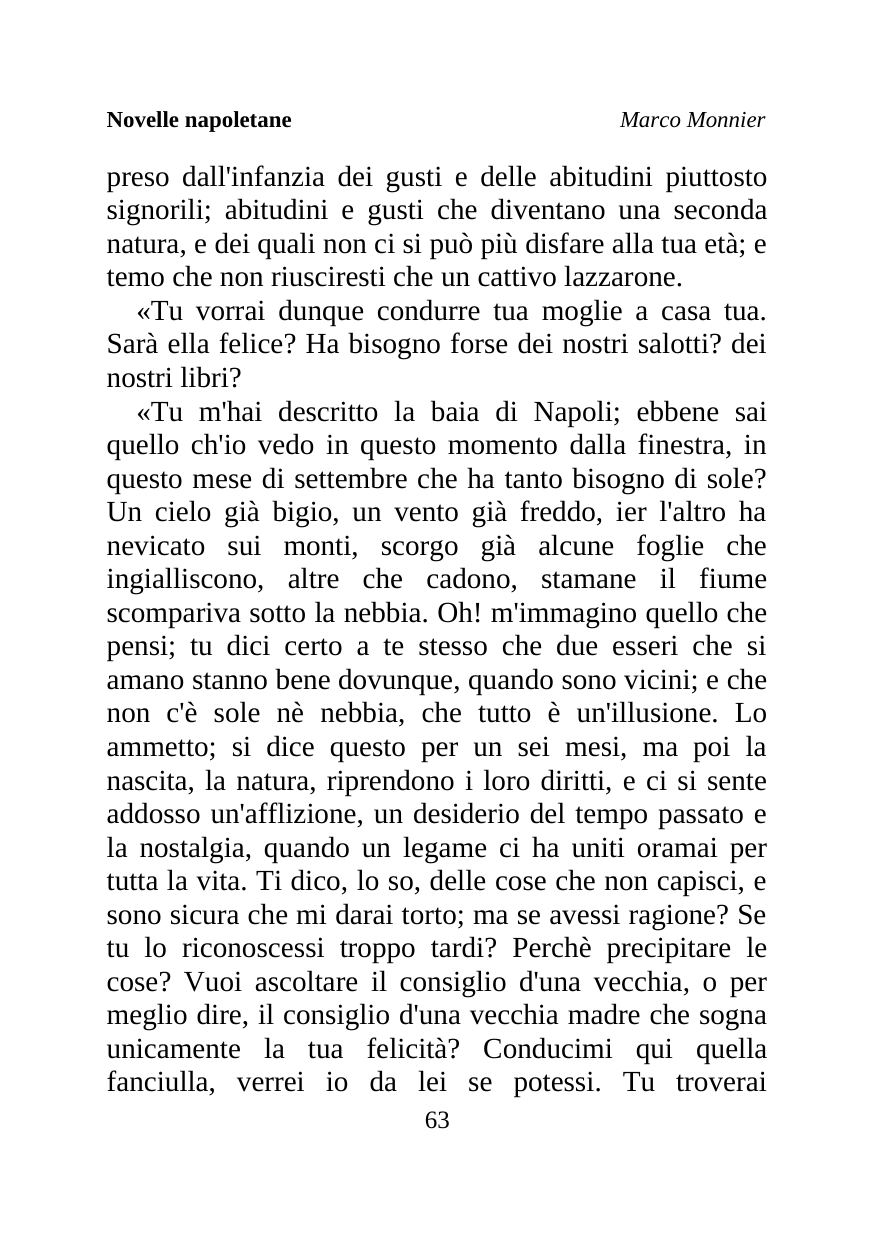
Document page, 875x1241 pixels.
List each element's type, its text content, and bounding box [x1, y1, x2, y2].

text «Tu m'hai descritto la baia di Napoli; ebbene sai quello ch'io vedo in questo momento dalla finestra, in questo mese di settembre che ha tanto bisogno di sole? Un cielo già bigio, un vento già freddo, ier l'altro ha nevicato sui monti, scorgo già alcune foglie che ingialliscono, altre che cadono, stamane il fiume scompariva sotto la nebbia. Oh! m'immagino quello che pensi; tu dici certo a te stesso che due esseri che si amano stanno bene dovunque, quando sono vicini; e che non c'è sole nè nebbia, che tutto è un'illusione. Lo ammetto; si dice questo per un sei mesi, ma poi la nascita, la natura, riprendono i loro diritti, e ci si sente addosso un'afflizione, un desiderio del tempo passato e la nostalgia, quando un legame ci ha uniti oramai per tutta la vita. Ti dico, lo so, delle cose che non capisci, e sono sicura che mi darai torto; ma se avessi ragione? Se tu lo riconoscessi troppo tardi? Perchè precipitare le cose? Vuoi ascoltare il consiglio d'una vecchia, o per meglio dire, il consiglio d'una vecchia madre che sogna unicamente la tua felicità? Conducimi qui quella fanciulla, verrei io da lei se potessi. Tu troverai [106, 394, 768, 1098]
text preso dall'infanzia dei gusti e delle abitudini piuttosto signorili; abitudini e gusti che diventano una seconda natura, e dei quali non ci si può più disfare alla tua età; e temo che non riusciresti che un cattivo lazzarone. [106, 159, 768, 293]
text «Tu vorrai dunque condurre tua moglie a casa tua. Sarà ella felice? Ha bisogno forse dei nostri salotti? dei nostri libri? [106, 293, 768, 394]
